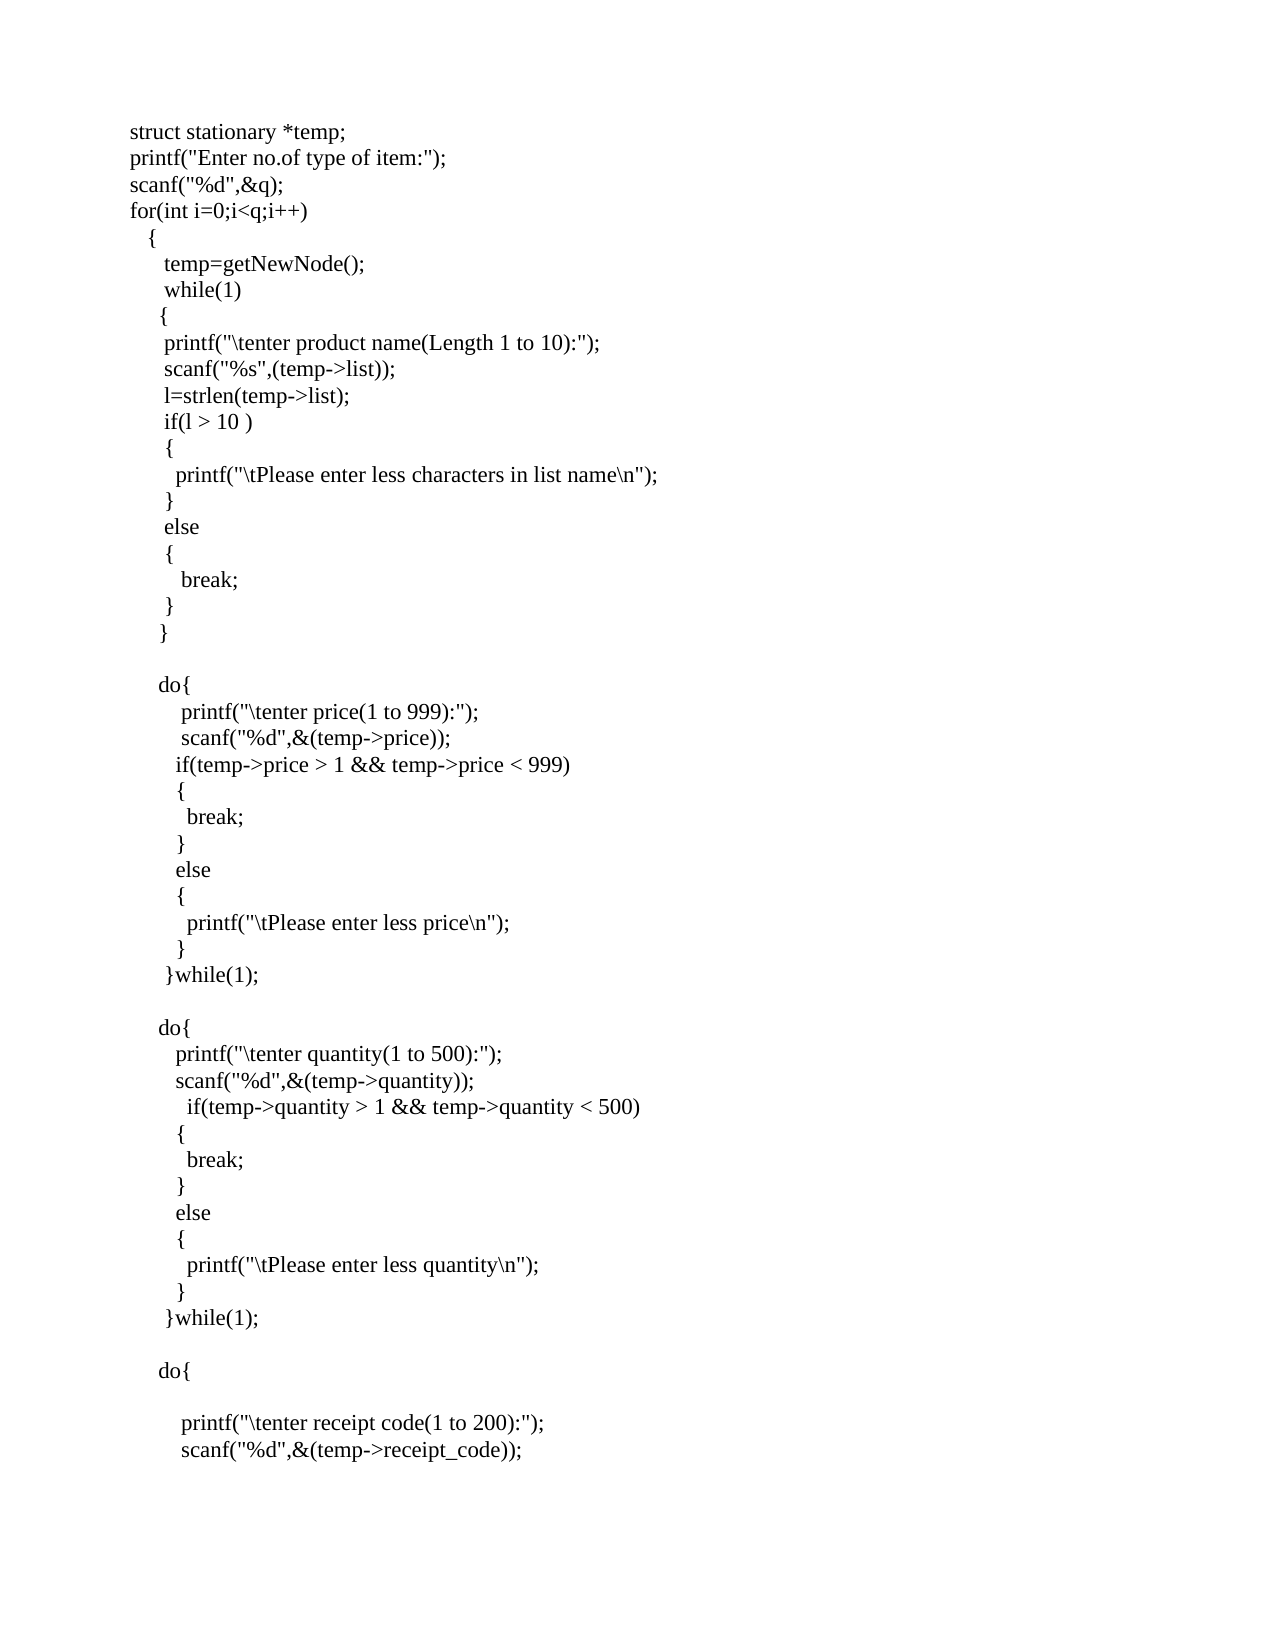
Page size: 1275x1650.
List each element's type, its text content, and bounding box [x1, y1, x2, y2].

text { [118, 303, 1157, 329]
text do{ [118, 1357, 1157, 1383]
text if(l > 10 ) [118, 408, 1157, 434]
text printf("\tenter price(1 to 999):"); [118, 698, 1157, 724]
text } [118, 487, 1157, 513]
text } [118, 830, 1157, 856]
text { [118, 777, 1157, 803]
text break; [118, 566, 1157, 592]
text printf("\tenter quantity(1 to 500):"); [118, 1041, 1157, 1067]
text scanf("%d",&(temp->quantity)); [118, 1067, 1157, 1093]
text { [118, 1119, 1157, 1146]
text scanf("%d",&(temp->receipt_code)); [118, 1436, 1157, 1462]
text { [118, 882, 1157, 909]
text printf("\tPlease enter less characters in list name\n"); [118, 461, 1157, 487]
text { [118, 540, 1157, 566]
text while(1) [118, 276, 1157, 303]
text { [118, 434, 1157, 461]
text break; [118, 803, 1157, 830]
text { [118, 223, 1157, 250]
text }while(1); [118, 1304, 1157, 1330]
text printf("\tenter receipt code(1 to 200):"); [118, 1409, 1157, 1436]
text temp=getNewNode(); [118, 250, 1157, 276]
text } [118, 935, 1157, 961]
text do{ [118, 672, 1157, 698]
text if(temp->price > 1 && temp->price < 999) [118, 751, 1157, 777]
text else [118, 513, 1157, 540]
text printf("\tPlease enter less price\n"); [118, 909, 1157, 935]
text struct stationary *temp; [118, 118, 1157, 144]
text scanf("%s",(temp->list)); [118, 355, 1157, 382]
text l=strlen(temp->list); [118, 382, 1157, 408]
text if(temp->quantity > 1 && temp->quantity < 500) [118, 1093, 1157, 1119]
text printf("\tenter product name(Length 1 to 10):"); [118, 329, 1157, 355]
text } [118, 1278, 1157, 1304]
text else [118, 1199, 1157, 1225]
text }while(1); [118, 961, 1157, 988]
text else [118, 856, 1157, 882]
text scanf("%d",&(temp->price)); [118, 724, 1157, 751]
text printf("\tPlease enter less quantity\n"); [118, 1251, 1157, 1278]
text { [118, 1225, 1157, 1251]
text } [118, 592, 1157, 619]
text } [118, 1172, 1157, 1199]
text printf("Enter no.of type of item:"); [118, 144, 1157, 171]
text do{ [118, 1014, 1157, 1041]
text for(int i=0;i<q;i++) [118, 197, 1157, 223]
text } [118, 619, 1157, 645]
text break; [118, 1146, 1157, 1172]
text scanf("%d",&q); [118, 171, 1157, 197]
